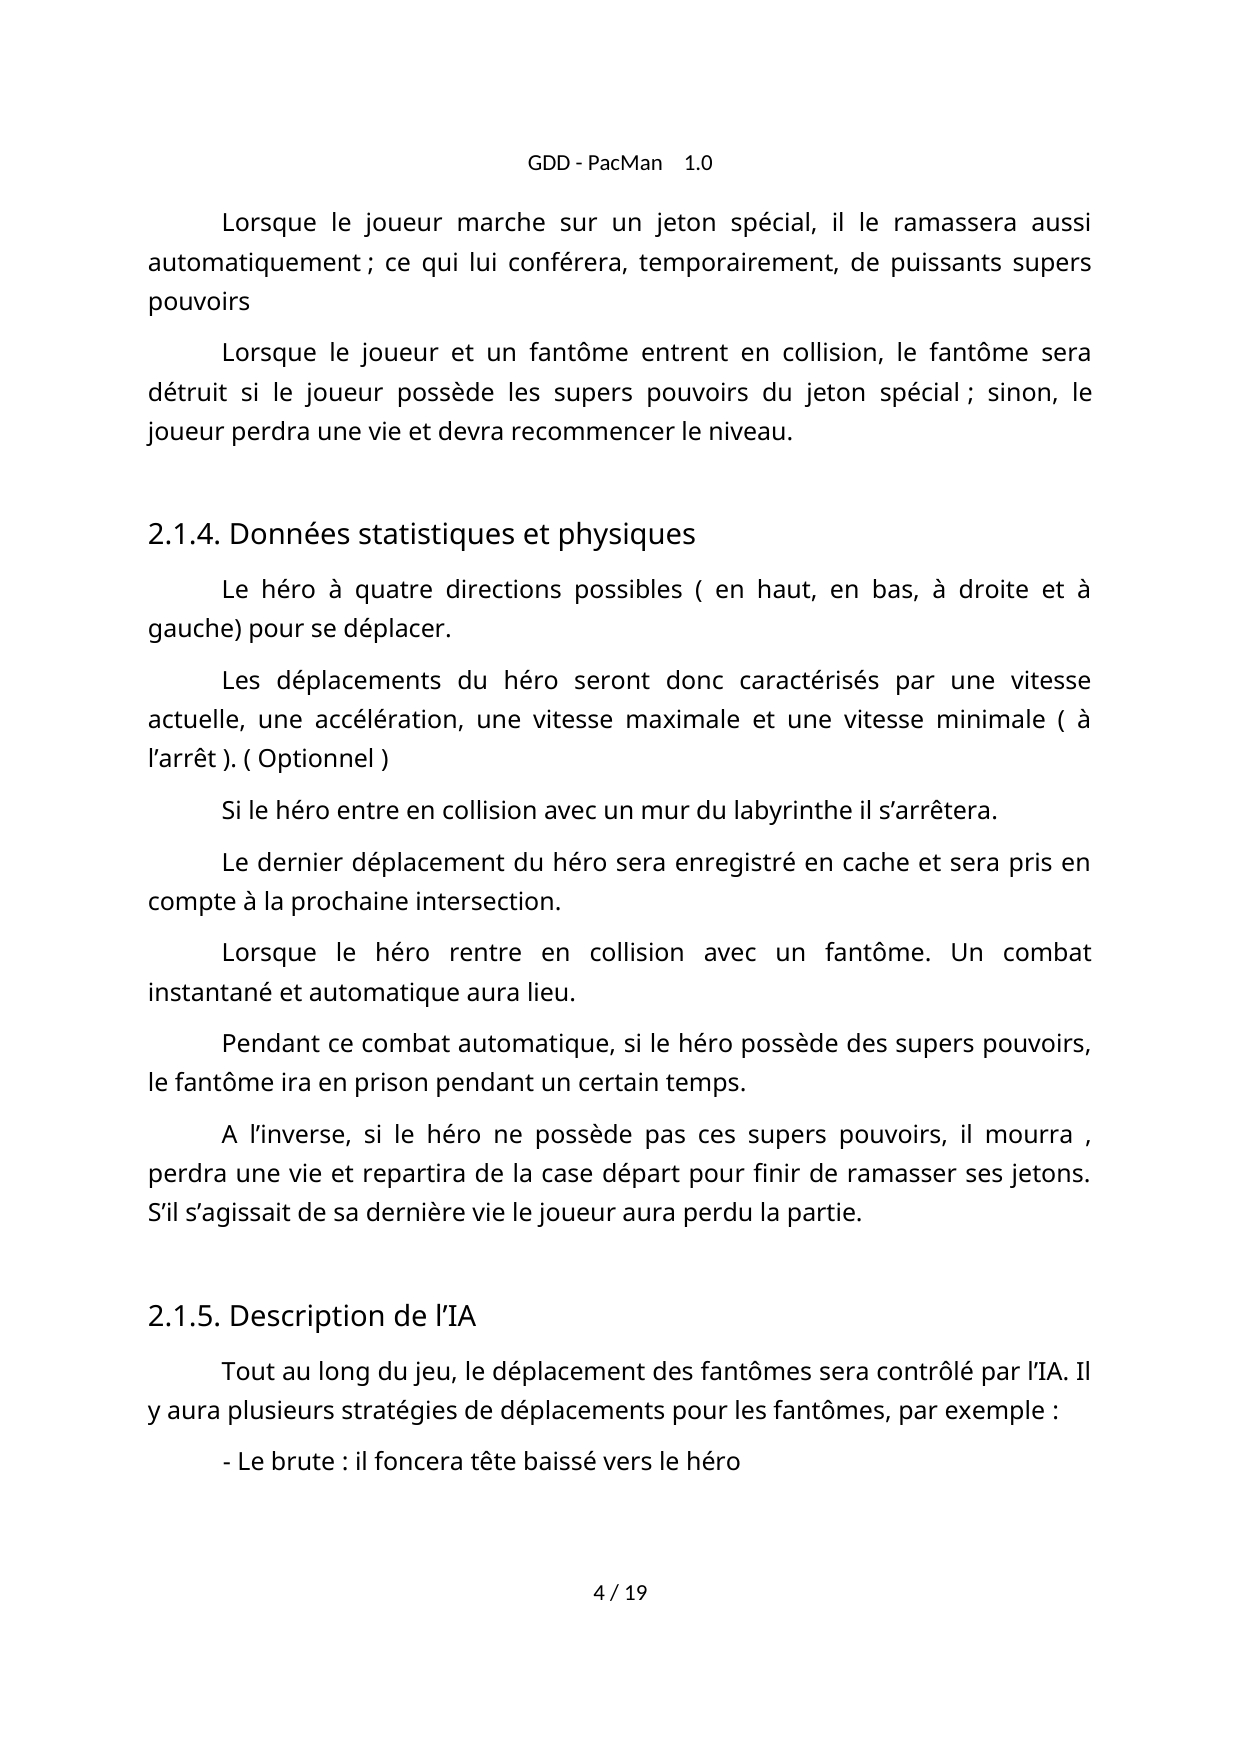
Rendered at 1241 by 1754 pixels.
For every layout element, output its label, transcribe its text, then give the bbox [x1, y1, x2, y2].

text Les déplacements du héro seront donc caractérisés par une vitesse actuelle, une accélération, une vitesse maximale et une vitesse minimale ( à l’arrêt ). ( Optionnel ) [148, 662, 1093, 775]
text - Le brute : il foncera tête baissé vers le héro [223, 1444, 1093, 1478]
text Tout au long du jeu, le déplacement des fantômes sera contrôlé par l’IA. Il y aura plusieurs stratégies de déplacements pour les fantômes, par exemple : [148, 1353, 1093, 1426]
text Si le héro entre en collision avec un mur du labyrinthe il s’arrêtera. [148, 792, 1093, 827]
text A l’inverse, si le héro ne possède pas ces supers pouvoirs, il mourra , perdra une vie et repartira de la case départ pour finir de ramasser ses jetons. S’il s’agissait de sa dernière vie le joueur aura perdu la partie. [148, 1117, 1093, 1229]
text 2.1.5. Description de l’IA [148, 1295, 1093, 1335]
text Lorsque le héro rentre en collision avec un fantôme. Un combat instantané et automatique aura lieu. [148, 935, 1093, 1008]
text Le dernier déplacement du héro sera enregistré en cache et sera pris en compte à la prochaine intersection. [148, 844, 1093, 917]
text Lorsque le joueur marche sur un jeton spécial, il le ramassera aussi automatiquement ; ce qui lui conférera, temporairement, de puissants supers pouvoirs [148, 205, 1093, 317]
text Lorsque le joueur et un fantôme entrent en collision, le fantôme sera détruit si le joueur possède les supers pouvoirs du jeton spécial ; sinon, le joueur perdra une vie et devra recommencer le niveau. [148, 335, 1093, 447]
text Pendant ce combat automatique, si le héro possède des supers pouvoirs, le fantôme ira en prison pendant un certain temps. [148, 1026, 1093, 1099]
text 2.1.4. Données statistiques et physiques [148, 513, 1093, 553]
text Le héro à quatre directions possibles ( en haut, en bas, à droite et à gauche) pour se déplacer. [148, 572, 1093, 645]
